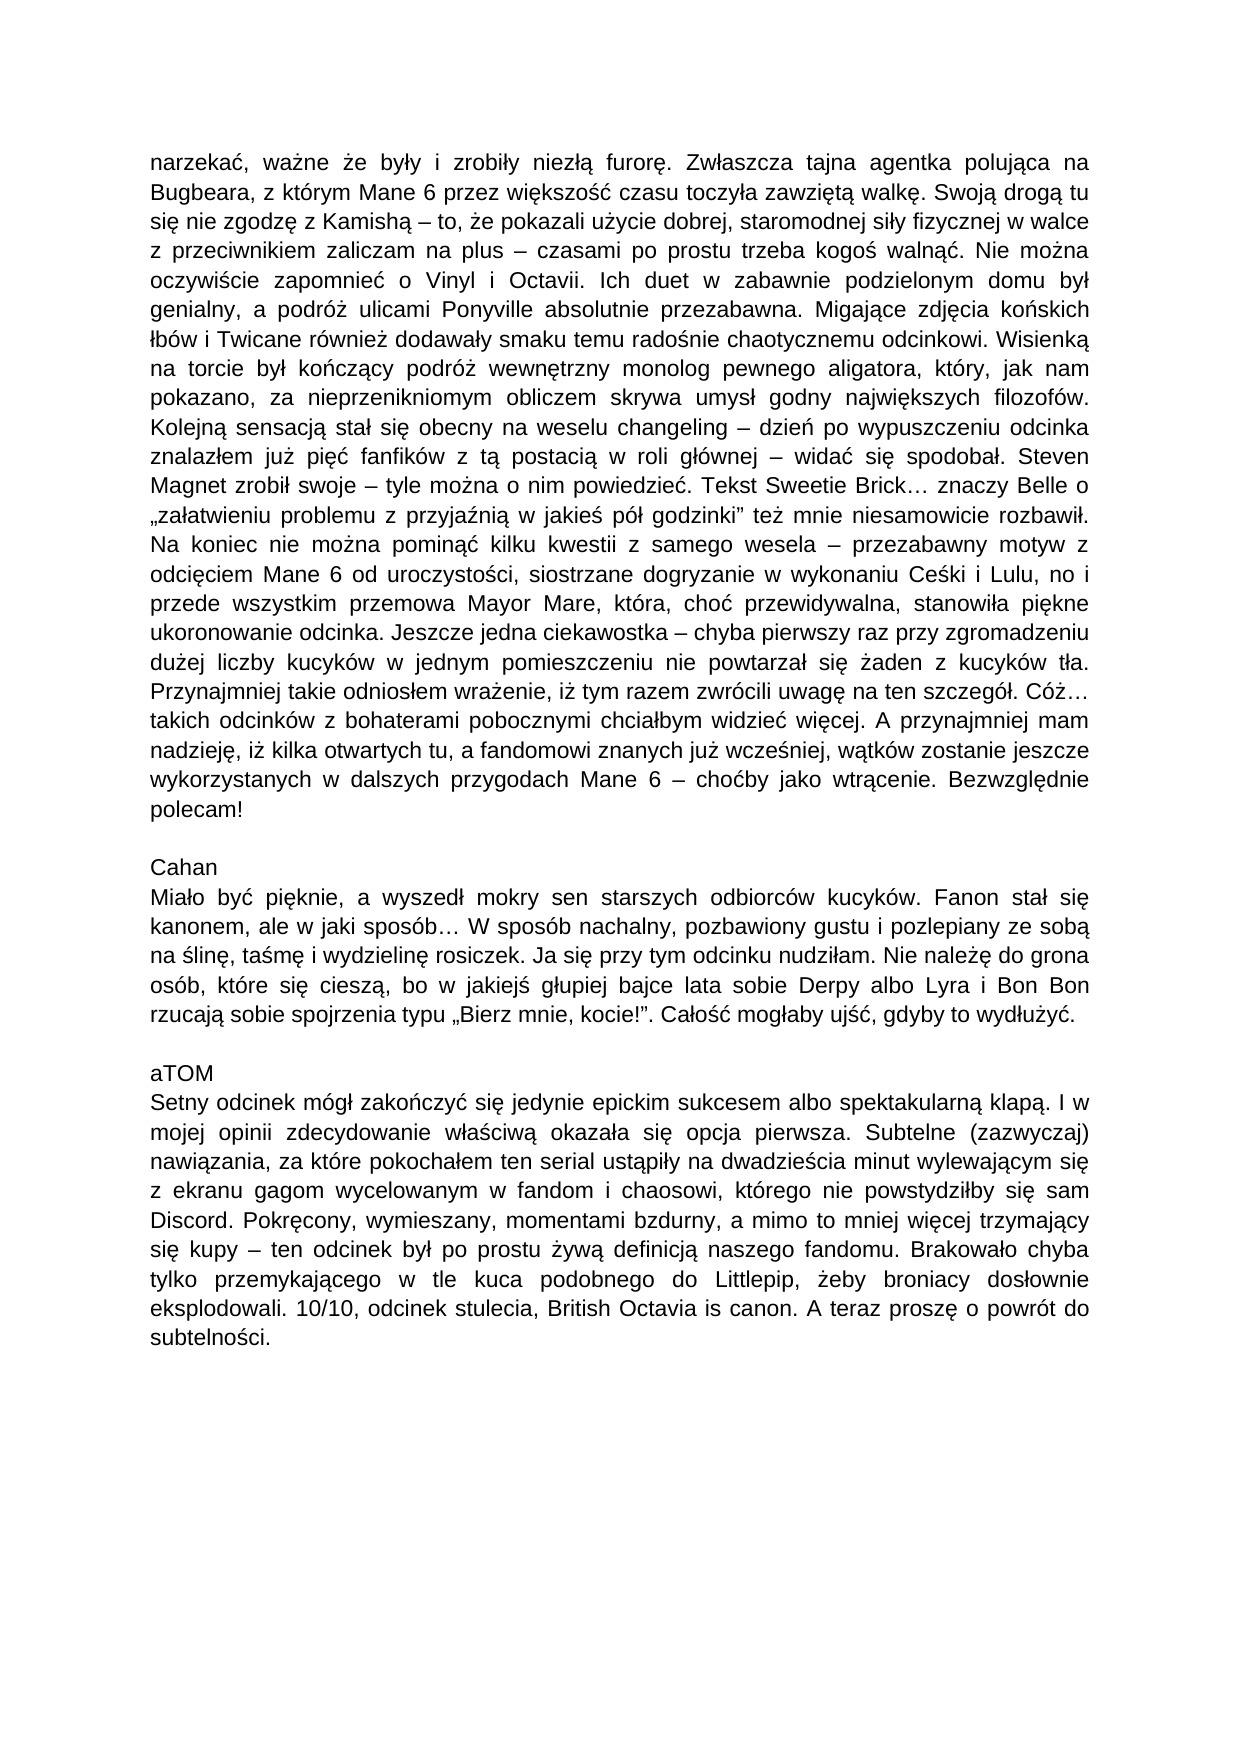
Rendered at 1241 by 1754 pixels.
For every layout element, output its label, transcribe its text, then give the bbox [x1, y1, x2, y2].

text narzekać, ważne że były i zrobiły niezłą furorę. Zwłaszcza tajna agentka polująca na Bugbeara, z którym Mane 6 przez większość czasu toczyła zawziętą walkę. Swoją drogą tu się nie zgodzę z Kamishą – to, że pokazali użycie dobrej, staromodnej siły fizycznej w walce z przeciwnikiem zaliczam na plus – czasami po prostu trzeba kogoś walnąć. Nie można oczywiście zapomnieć o Vinyl i Octavii. Ich duet w zabawnie podzielonym domu był genialny, a podróż ulicami Ponyville absolutnie przezabawna. Migające zdjęcia końskich łbów i Twicane również dodawały smaku temu radośnie chaotycznemu odcinkowi. Wisienką na torcie był kończący podróż wewnętrzny monolog pewnego aligatora, który, jak nam pokazano, za nieprzenikniomym obliczem skrywa umysł godny największych filozofów. Kolejną sensacją stał się obecny na weselu changeling – dzień po wypuszczeniu odcinka znalazłem już pięć fanfików z tą postacią w roli głównej – widać się spodobał. Steven Magnet zrobił swoje – tyle można o nim powiedzieć. Tekst Sweetie Brick… znaczy Belle o „załatwieniu problemu z przyjaźnią w jakieś pół godzinki” też mnie niesamowicie rozbawił. Na koniec nie można pominąć kilku kwestii z samego wesela – przezabawny motyw z odcięciem Mane 6 od uroczystości, siostrzane dogryzanie w wykonaniu Ceśki i Lulu, no i przede wszystkim przemowa Mayor Mare, która, choć przewidywalna, stanowiła piękne ukoronowanie odcinka. Jeszcze jedna ciekawostka – chyba pierwszy raz przy zgromadzeniu dużej liczby kucyków w jednym pomieszczeniu nie powtarzał się żaden z kucyków tła. Przynajmniej takie odniosłem wrażenie, iż tym razem zwrócili uwagę na ten szczegół. Cóż… takich odcinków z bohaterami pobocznymi chciałbym widzieć więcej. A przynajmniej mam nadzieję, iż kilka otwartych tu, a fandomowi znanych już wcześniej, wątków zostanie jeszcze wykorzystanych w dalszych przygodach Mane 6 – choćby jako wtrącenie. Bezwzględnie polecam! [150, 150, 1090, 822]
text Setny odcinek mógł zakończyć się jedynie epickim sukcesem albo spektakularną klapą. I w mojej opinii zdecydowanie właściwą okazała się opcja pierwsza. Subtelne (zazwyczaj) nawiązania, za które pokochałem ten serial ustąpiły na dwadzieścia minut wylewającym się z ekranu gagom wycelowanym w fandom i chaosowi, którego nie powstydziłby się sam Discord. Pokręcony, wymieszany, momentami bzdurny, a mimo to mniej więcej trzymający się kupy – ten odcinek był po prostu żywą definicją naszego fandomu. Brakowało chyba tylko przemykającego w tle kuca podobnego do Littlepip, żeby broniacy dosłownie eksplodowali. 10/10, odcinek stulecia, British Octavia is canon. A teraz proszę o powrót do subtelności. [150, 1090, 1090, 1351]
text aTOM [150, 1061, 1090, 1086]
text Cahan [150, 855, 1090, 881]
text Miało być pięknie, a wyszedł mokry sen starszych odbiorców kucyków. Fanon stał się kanonem, ale w jaki sposób… W sposób nachalny, pozbawiony gustu i pozlepiany ze sobą na ślinę, taśmę i wydzielinę rosiczek. Ja się przy tym odcinku nudziłam. Nie należę do grona osób, które się cieszą, bo w jakiejś głupiej bajce lata sobie Derpy albo Lyra i Bon Bon rzucają sobie spojrzenia typu „Bierz mnie, kocie!”. Całość mogłaby ujść, gdyby to wydłużyć. [150, 884, 1090, 1027]
